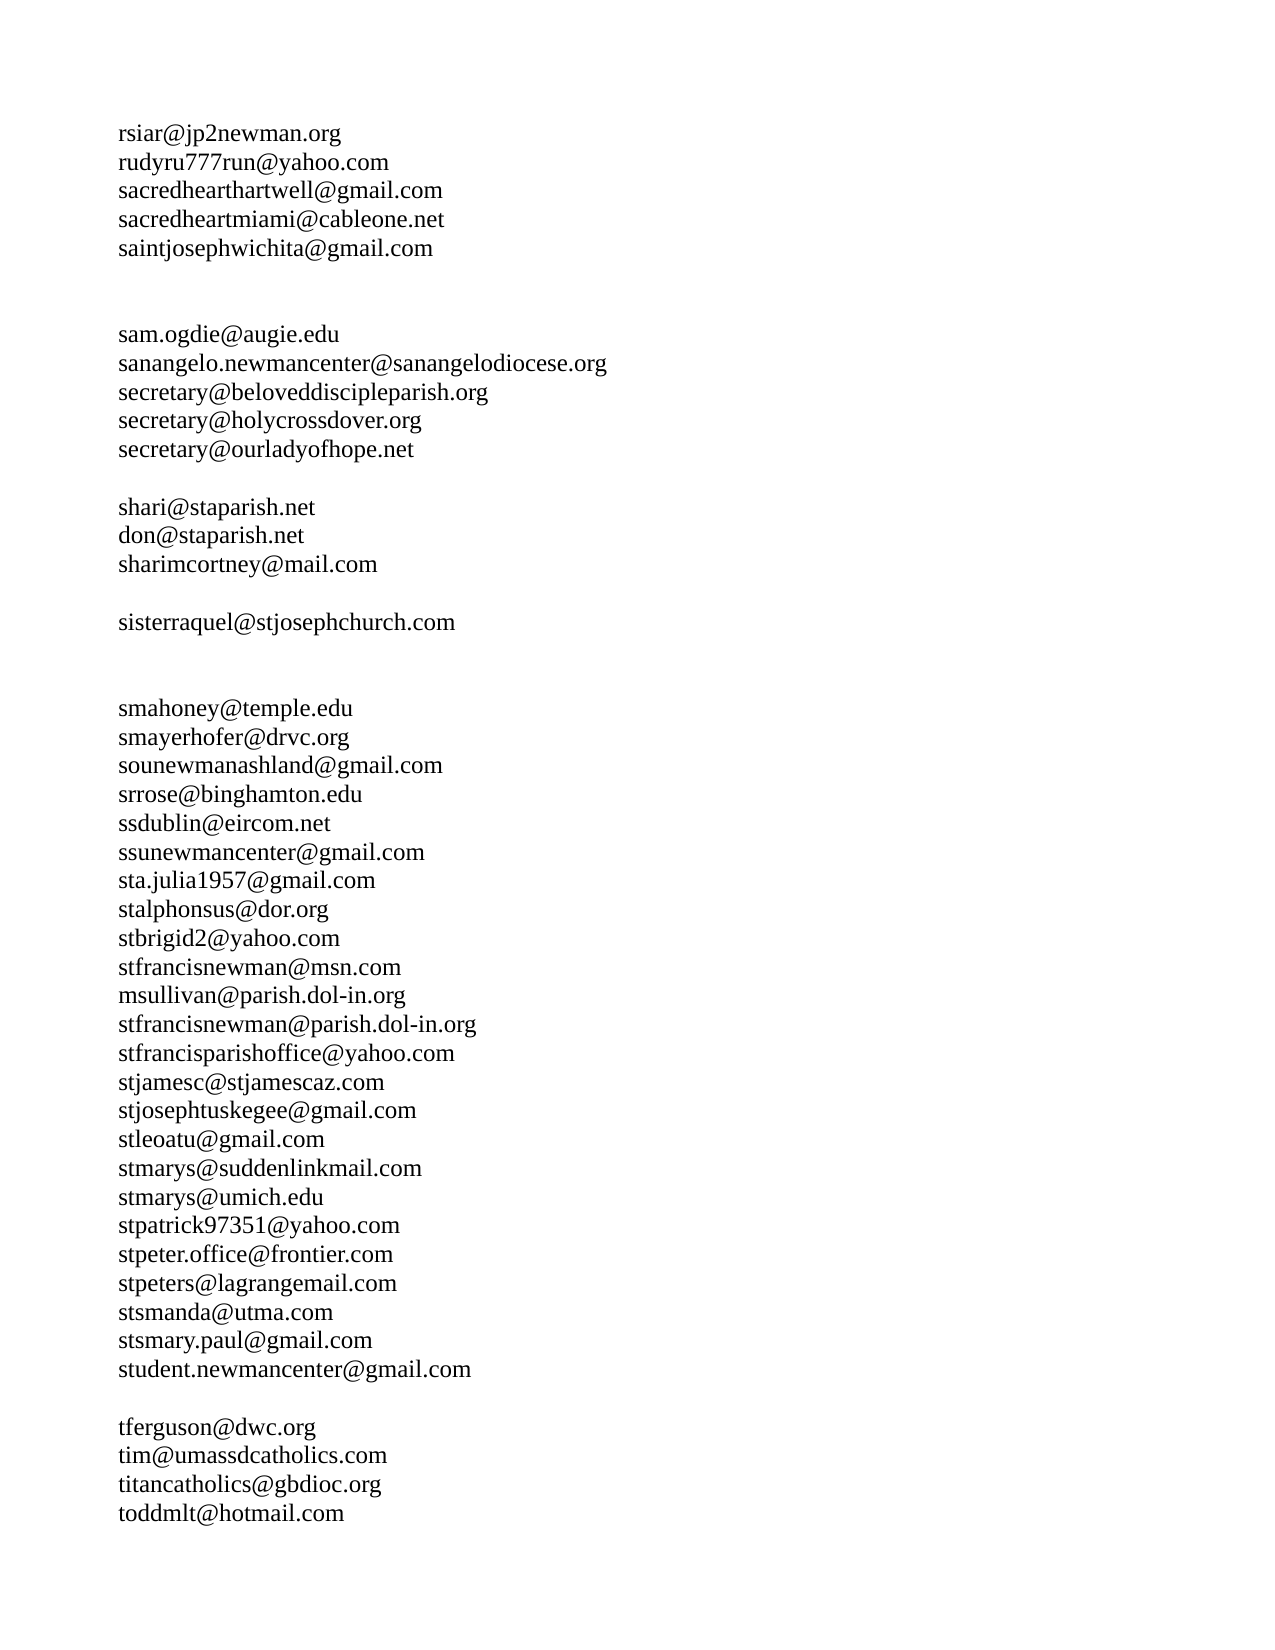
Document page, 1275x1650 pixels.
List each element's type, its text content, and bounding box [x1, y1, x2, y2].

text stjamesc@stjamescaz.com [118, 1067, 1157, 1096]
text stalphonsus@dor.org [118, 894, 1157, 923]
text secretary@ourladyofhope.net [118, 434, 1157, 463]
text stleoatu@gmail.com [118, 1124, 1157, 1153]
text stfrancisnewman@msn.com [118, 952, 1157, 981]
text stsmanda@utma.com [118, 1297, 1157, 1326]
text tim@umassdcatholics.com [118, 1441, 1157, 1469]
text stpatrick97351@yahoo.com [118, 1211, 1157, 1239]
text smahoney@temple.edu [118, 693, 1157, 722]
text stpeter.office@frontier.com [118, 1239, 1157, 1268]
text sanangelo.newmancenter@sanangelodiocese.org [118, 348, 1157, 377]
text stmarys@suddenlinkmail.com [118, 1153, 1157, 1182]
text don@staparish.net [118, 521, 1157, 549]
text tferguson@dwc.org [118, 1412, 1157, 1441]
text stpeters@lagrangemail.com [118, 1268, 1157, 1297]
text sam.ogdie@augie.edu [118, 319, 1157, 348]
text sta.julia1957@gmail.com [118, 866, 1157, 894]
text stsmary.paul@gmail.com [118, 1326, 1157, 1354]
text stfrancisparishoffice@yahoo.com [118, 1038, 1157, 1067]
text toddmlt@hotmail.com [118, 1498, 1157, 1527]
text rsiar@jp2newman.org [118, 118, 1157, 147]
text stbrigid2@yahoo.com [118, 923, 1157, 952]
text sharimcortney@mail.com [118, 549, 1157, 578]
text sisterraquel@stjosephchurch.com [118, 607, 1157, 636]
text stfrancisnewman@parish.dol-in.org [118, 1009, 1157, 1038]
text smayerhofer@drvc.org [118, 722, 1157, 751]
text saintjosephwichita@gmail.com [118, 233, 1157, 262]
text student.newmancenter@gmail.com [118, 1354, 1157, 1383]
text stjosephtuskegee@gmail.com [118, 1096, 1157, 1124]
text sacredhearthartwell@gmail.com [118, 176, 1157, 204]
text shari@staparish.net [118, 492, 1157, 521]
text secretary@holycrossdover.org [118, 406, 1157, 434]
text rudyru777run@yahoo.com [118, 147, 1157, 176]
text srrose@binghamton.edu [118, 779, 1157, 808]
text stmarys@umich.edu [118, 1182, 1157, 1211]
text ssunewmancenter@gmail.com [118, 837, 1157, 866]
text msullivan@parish.dol-in.org [118, 981, 1157, 1009]
text ssdublin@eircom.net [118, 808, 1157, 837]
text sounewmanashland@gmail.com [118, 751, 1157, 779]
text secretary@beloveddiscipleparish.org [118, 377, 1157, 406]
text sacredheartmiami@cableone.net [118, 204, 1157, 233]
text titancatholics@gbdioc.org [118, 1469, 1157, 1498]
